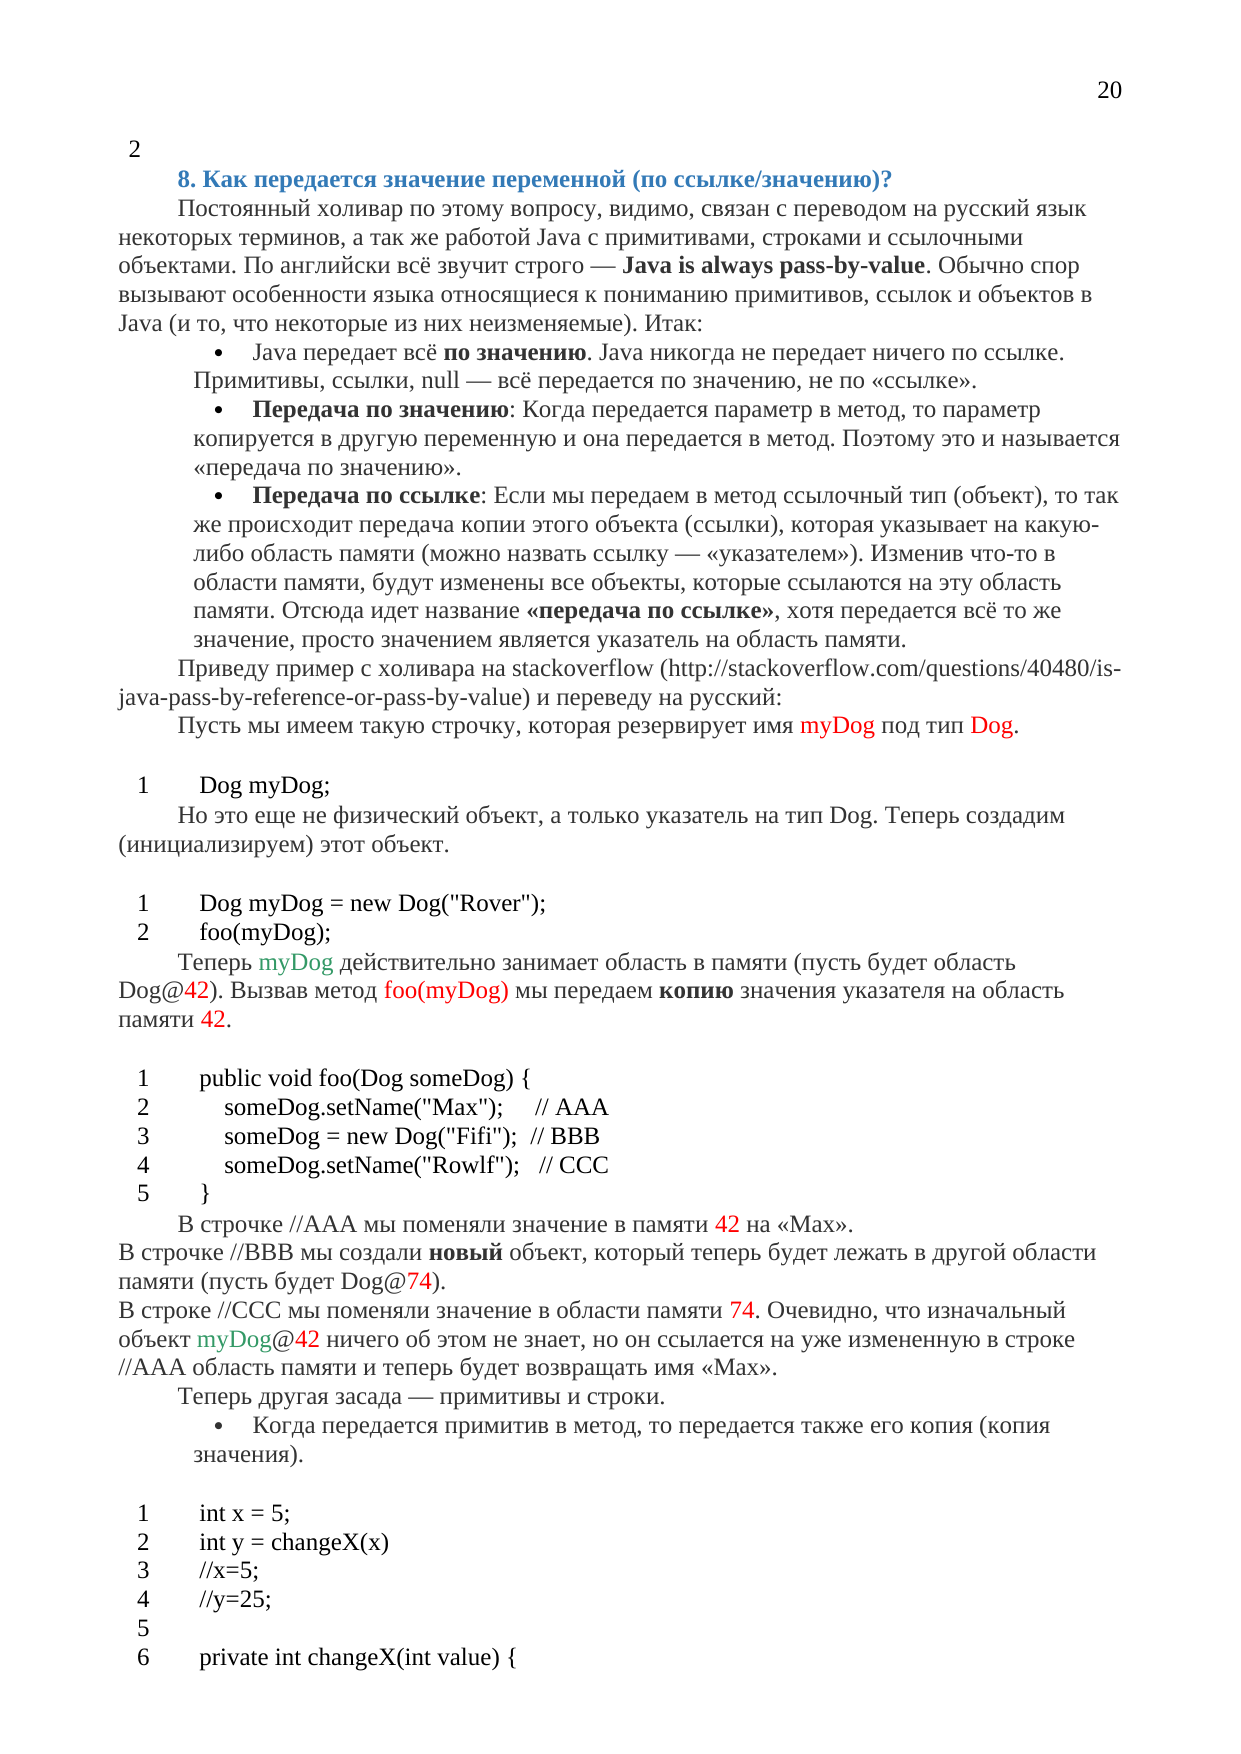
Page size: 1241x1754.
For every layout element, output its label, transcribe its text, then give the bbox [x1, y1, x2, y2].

table_header 1 [118, 768, 138, 800]
table_header 1 2 3 4 5 [118, 1062, 138, 1209]
list Java передает всё по значению. Java никогда не передает ничего по ссылке. Примитивы, ссылки, null — всё передается по значению, не по «ссылке». [156, 337, 1122, 394]
text Но это еще не физический объект, а только указатель на тип Dog. Теперь создадим (инициализируем) этот объект. [118, 800, 1122, 857]
text Пусть мы имеем такую строчку, которая резервирует имя myDog под тип Dog. [118, 711, 1122, 739]
list Когда передается примитив в метод, то передается также его копия (копия значения). [156, 1410, 1122, 1467]
text Приведу пример с холивара на stackoverflow (http://stackoverflow.com/questions/40480/is-java-pass-by-reference-or-pass-by-value) и переведу на русский: [118, 653, 1122, 711]
list Передача по значению: Когда передается параметр в метод, то параметр копируется в другую переменную и она передается в метод. Поэтому это и называется «передача по значению». [156, 394, 1122, 481]
table_header public void foo(Dog someDog) { someDog.setName("Max"); // AAA someDog = new Dog("Fifi"); // BBB someDog.setName("Rowlf"); // CCC } [139, 1062, 1131, 1209]
table_header 1 2 3 4 5 6 7 8 9 [118, 1496, 138, 1672]
table_header Dog myDog; [139, 768, 1131, 800]
table_header 1 2 [118, 886, 138, 947]
table_header int x = 5; int y = changeX(x) //x=5; //y=25; private int changeX(int value) { value = value * 5; return value; } [139, 1496, 1131, 1672]
table_header Dog myDog = new Dog("Rover"); foo(myDog); [139, 886, 1131, 947]
text Теперь myDog действительно занимает область в памяти (пусть будет область Dog@42). Вызвав метод foo(myDog) мы передаем копию значения указателя на область памяти 42. [118, 947, 1122, 1033]
text Постоянный холивар по этому вопросу, видимо, связан с переводом на русский язык некоторых терминов, а так же работой Java с примитивами, строками и ссылочными объектами. По английски всё звучит строго — Java is always pass-by-value. Обычно спор вызывают особенности языка относящиеся к пониманию примитивов, ссылок и объектов в Java (и то, что некоторые из них неизменяемые). Итак: [118, 193, 1122, 337]
text В строчке //AAA мы поменяли значение в памяти 42 на «Max». В строчке //BBB мы создали новый объект, который теперь будет лежать в другой области памяти (пусть будет Dog@74). В строке //CCC мы поменяли значение в области памяти 74. Очевидно, что изначальный объект myDog@42 ничего об этом не знает, но он ссылается на уже измененную в строке //AAA область памяти и теперь будет возвращать имя «Max». [118, 1209, 1122, 1381]
text 8. Как передается значение переменной (по ссылке/значению)? [118, 164, 1122, 193]
text Теперь другая засада — примитивы и строки. [118, 1381, 1122, 1410]
table_header [151, 133, 1131, 164]
list Передача по ссылке: Если мы передаем в метод ссылочный тип (объект), то так же происходит передача копии этого объекта (ссылки), которая указывает на какую-либо область памяти (можно назвать ссылку — «указателем»). Изменив что-то в области памяти, будут изменены все объекты, которые ссылаются на эту область памяти. Отсюда идет название «передача по ссылке», хотя передается всё то же значение, просто значением является указатель на область памяти. [156, 481, 1122, 653]
table_header 1 2 3 4 5 6 7 8 9 10 11 12 [118, 133, 151, 164]
